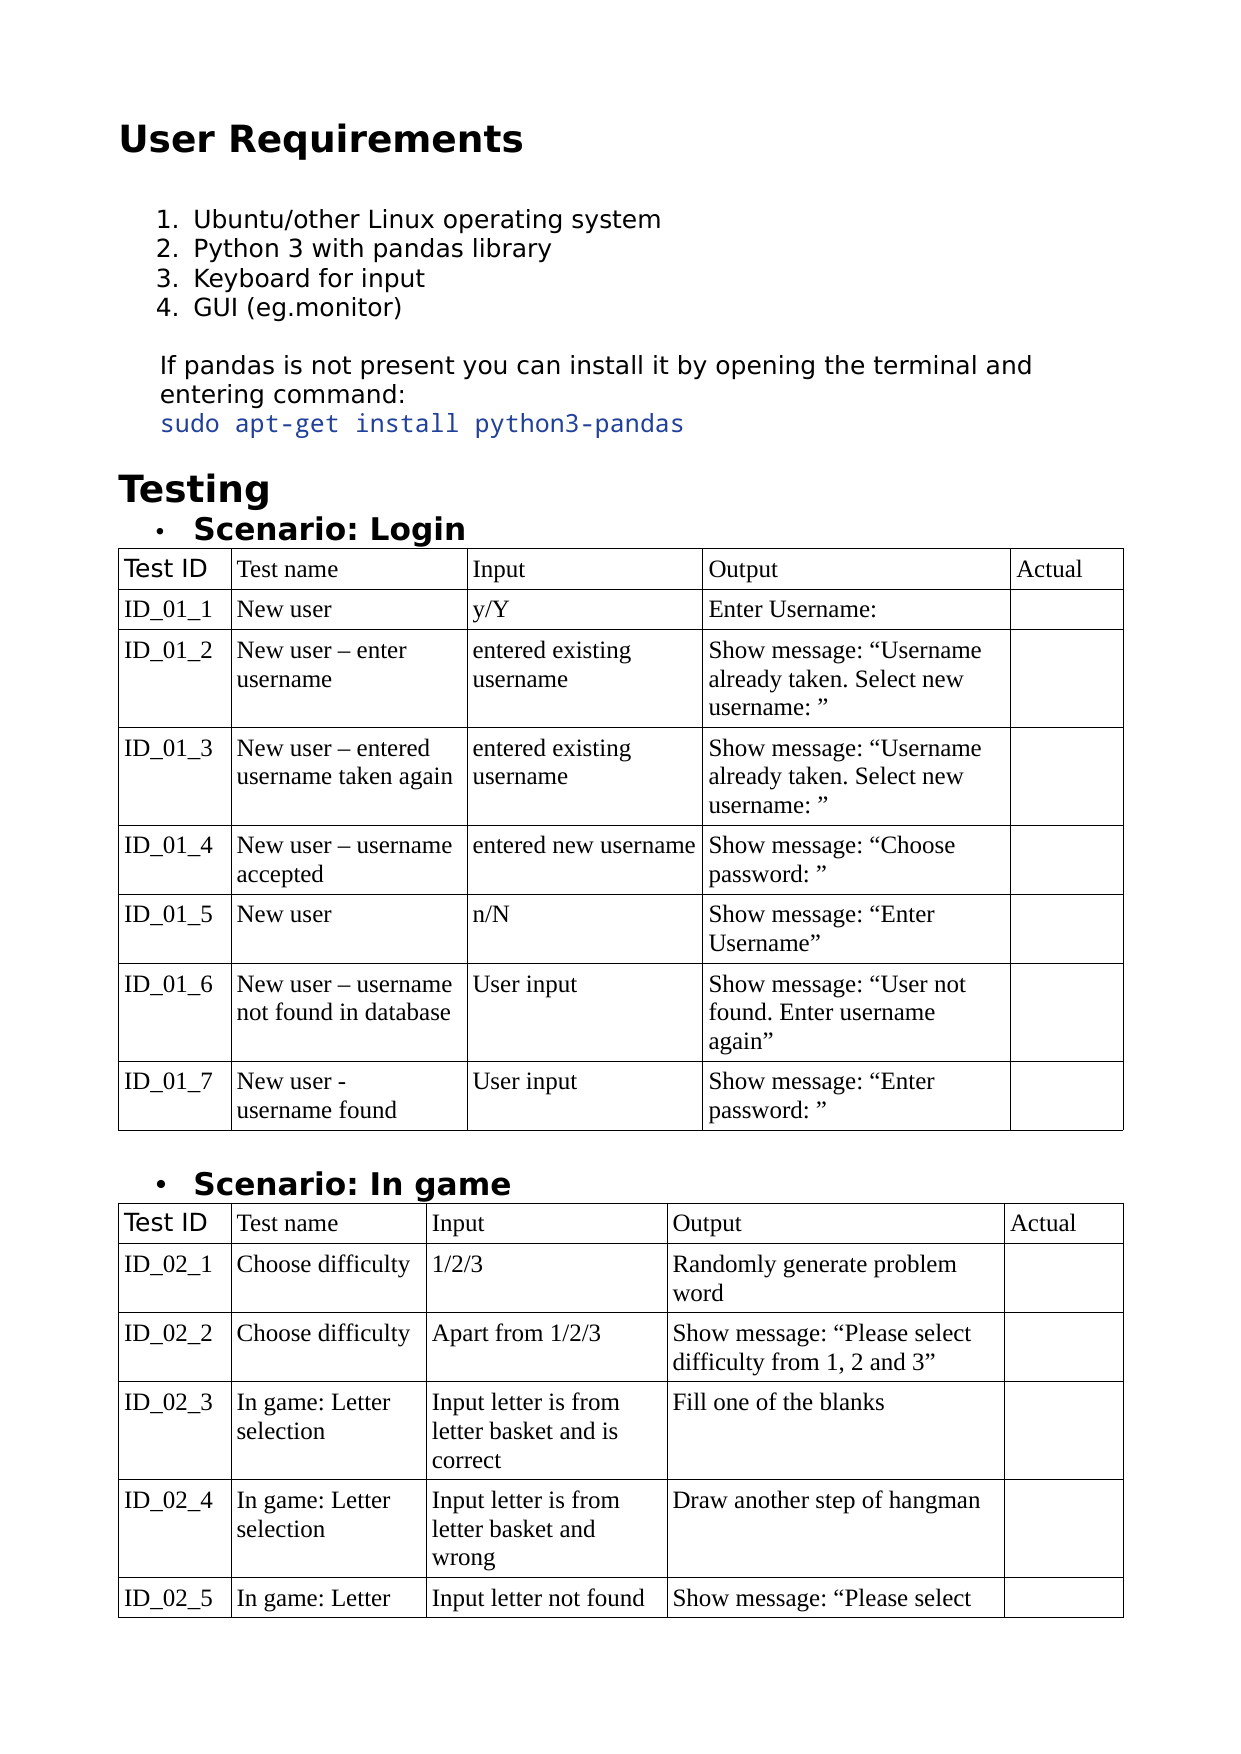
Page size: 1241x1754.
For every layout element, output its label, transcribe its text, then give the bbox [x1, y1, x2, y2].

table_cell [1005, 1578, 1123, 1617]
table_cell In game: Letter [232, 1578, 426, 1617]
table_cell [1011, 1062, 1123, 1130]
table_header Output [703, 549, 1010, 589]
text If pandas is not present you can install it by opening the terminal and entering command: [159, 351, 1122, 409]
table_header Output [668, 1204, 1004, 1243]
text sudo apt-get install python3-pandas [159, 409, 1122, 439]
table_cell [1011, 630, 1123, 727]
table_cell [1011, 895, 1123, 963]
table_cell Show message: “User not found. Enter username again” [703, 964, 1010, 1061]
table_cell Show message: “Username already taken. Select new username: ” [703, 728, 1010, 825]
table_cell [1011, 964, 1123, 1061]
table_cell New user – entered username taken again [232, 728, 467, 825]
text User Requirements [118, 118, 1122, 162]
table_cell ID_01_1 [119, 590, 231, 629]
table_cell [1011, 728, 1123, 825]
table_cell [1005, 1313, 1123, 1381]
table_cell Apart from 1/2/3 [427, 1313, 667, 1381]
table_cell entered existing username [468, 630, 702, 727]
table_cell [1011, 590, 1123, 629]
table_cell New user – username accepted [232, 826, 467, 894]
table_cell n/N [468, 895, 702, 963]
table_cell ID_01_4 [119, 826, 231, 894]
table_cell ID_01_5 [119, 895, 231, 963]
table_header Actual [1005, 1204, 1123, 1243]
table_header Test name [232, 549, 467, 589]
table_cell ID_02_1 [119, 1244, 231, 1312]
table_cell Show message: “Enter password: ” [703, 1062, 1010, 1130]
table_cell New user – username not found in database [232, 964, 467, 1061]
table_cell New user [232, 590, 467, 629]
list Ubuntu/other Linux operating system [156, 205, 1122, 234]
text Testing [118, 468, 1122, 512]
table_cell ID_02_4 [119, 1480, 231, 1577]
table_cell Show message: “Username already taken. Select new username: ” [703, 630, 1010, 727]
table_header Actual [1011, 549, 1123, 589]
table_cell entered existing username [468, 728, 702, 825]
list GUI (eg.monitor) [156, 293, 1122, 322]
list Keyboard for input [156, 264, 1122, 293]
list Python 3 with pandas library [156, 234, 1122, 264]
table_cell 1/2/3 [427, 1244, 667, 1312]
table_cell Input letter is from letter basket and is correct [427, 1382, 667, 1479]
table_cell y/Y [468, 590, 702, 629]
table_cell ID_02_2 [119, 1313, 231, 1381]
table_cell Show message: “Enter Username” [703, 895, 1010, 963]
table_cell In game: Letter selection [232, 1480, 426, 1577]
table_cell New user – enter username [232, 630, 467, 727]
table_cell [1005, 1244, 1123, 1312]
table_cell ID_01_6 [119, 964, 231, 1061]
table_cell User input [468, 964, 702, 1061]
table_header Test name [232, 1204, 426, 1243]
table_cell New user [232, 895, 467, 963]
table_cell [1005, 1382, 1123, 1479]
table_cell User input [468, 1062, 702, 1130]
table_cell Enter Username: [703, 590, 1010, 629]
table_cell entered new username [468, 826, 702, 894]
table_cell ID_02_3 [119, 1382, 231, 1479]
table_cell Show message: “Please select [668, 1578, 1004, 1617]
table_cell Choose difficulty [232, 1244, 426, 1312]
table_cell New user - username found [232, 1062, 467, 1130]
table_header Test ID [119, 549, 231, 589]
table_header Test ID [119, 1204, 231, 1243]
table_cell ID_01_3 [119, 728, 231, 825]
table_cell In game: Letter selection [232, 1382, 426, 1479]
table_cell ID_01_2 [119, 630, 231, 727]
table_cell [1005, 1480, 1123, 1577]
table_cell Input letter is from letter basket and wrong [427, 1480, 667, 1577]
list Scenario: In game [156, 1166, 1122, 1202]
table_cell ID_02_5 [119, 1578, 231, 1617]
table_header Input [427, 1204, 667, 1243]
table_cell [1011, 826, 1123, 894]
table_cell Fill one of the blanks [668, 1382, 1004, 1479]
table_cell Randomly generate problem word [668, 1244, 1004, 1312]
table_cell Show message: “Choose password: ” [703, 826, 1010, 894]
list Scenario: Login [156, 512, 1122, 548]
table_cell ID_01_7 [119, 1062, 231, 1130]
table_cell Show message: “Please select difficulty from 1, 2 and 3” [668, 1313, 1004, 1381]
table_cell Input letter not found [427, 1578, 667, 1617]
table_cell Choose difficulty [232, 1313, 426, 1381]
table_header Input [468, 549, 702, 589]
table_cell Draw another step of hangman [668, 1480, 1004, 1577]
